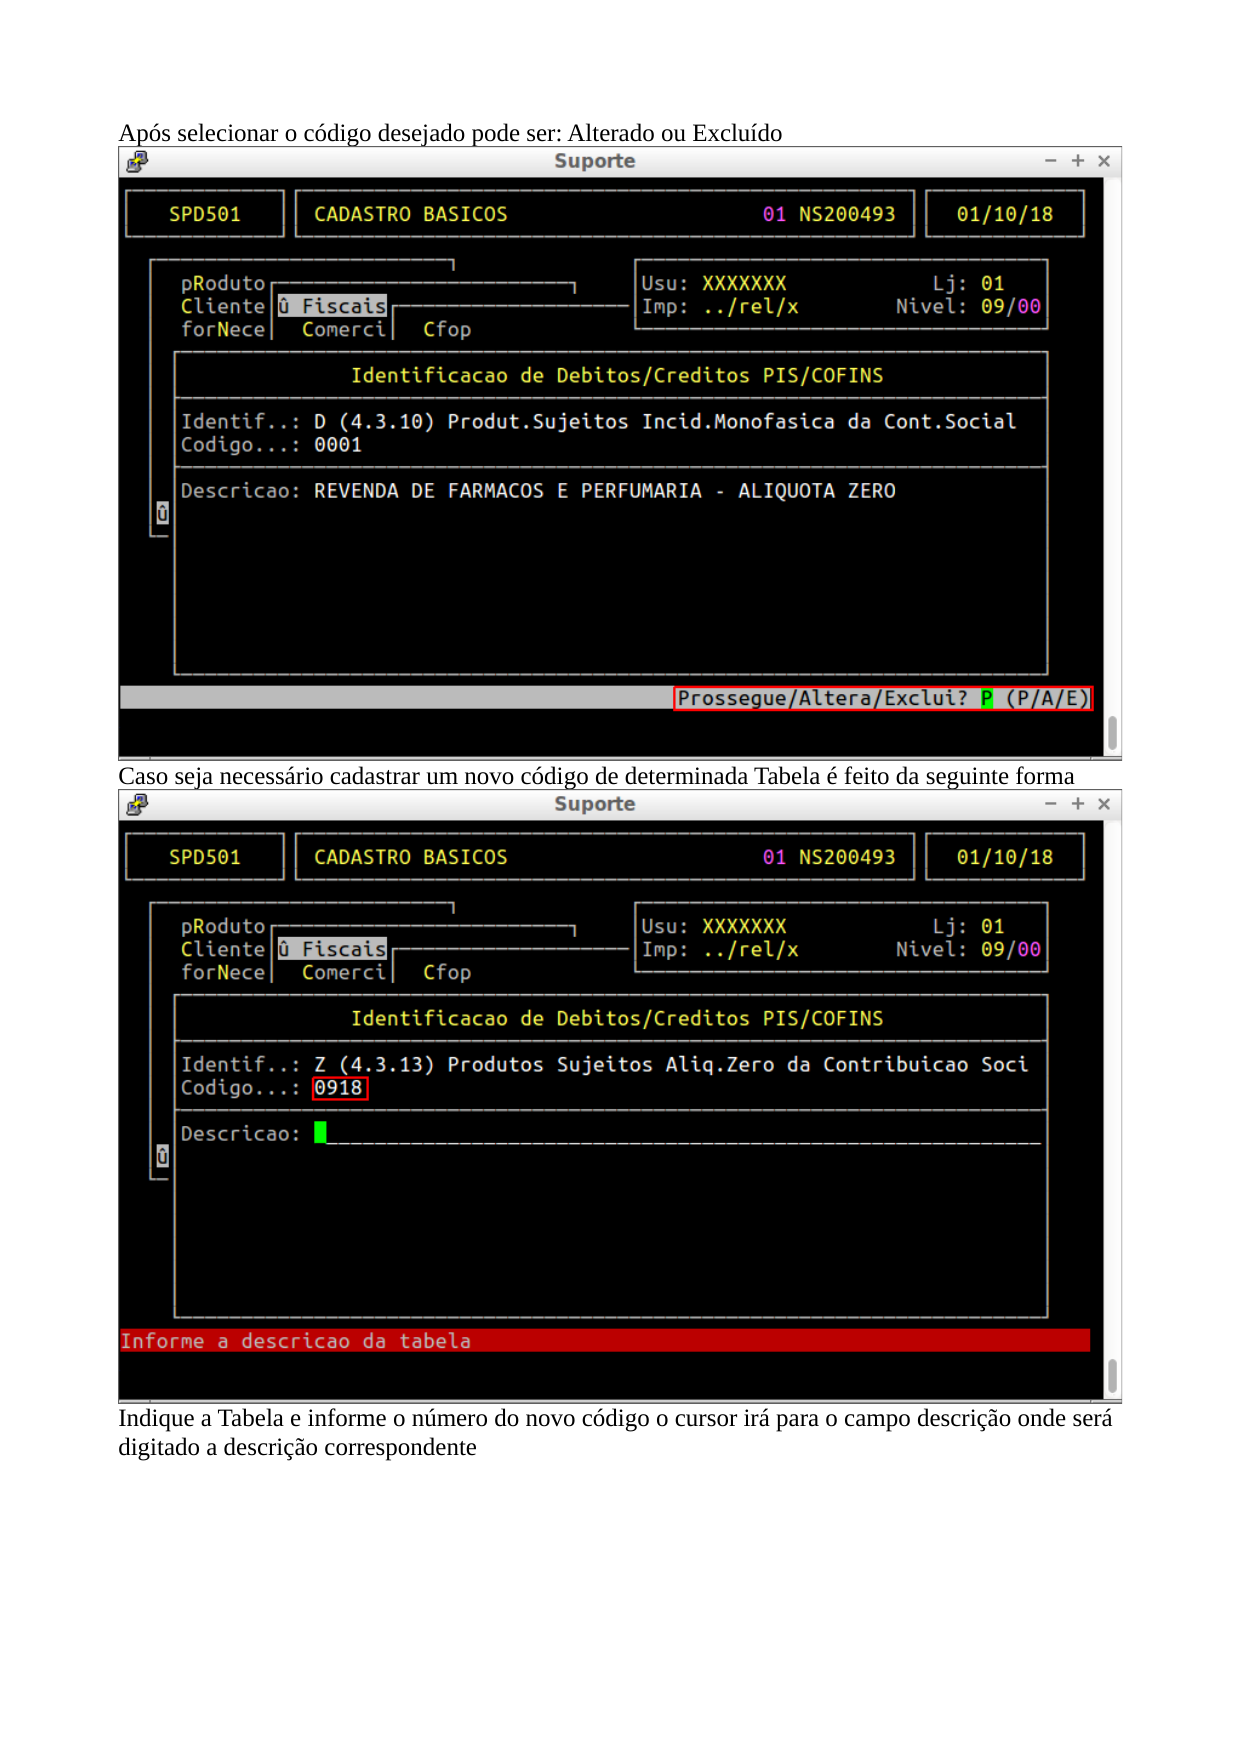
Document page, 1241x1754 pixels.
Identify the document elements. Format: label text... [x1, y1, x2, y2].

text Após selecionar o código desejado pode ser: Alterado ou Excluído [118, 118, 1122, 146]
text Indique a Tabela e informe o número do novo código o cursor irá para o campo descrição onde será digitado a descrição correspondente [118, 1404, 1122, 1461]
picture [118, 146, 1123, 761]
picture [118, 789, 1123, 1404]
text Caso seja necessário cadastrar um novo código de determinada Tabela é feito da seguinte forma [118, 761, 1122, 789]
